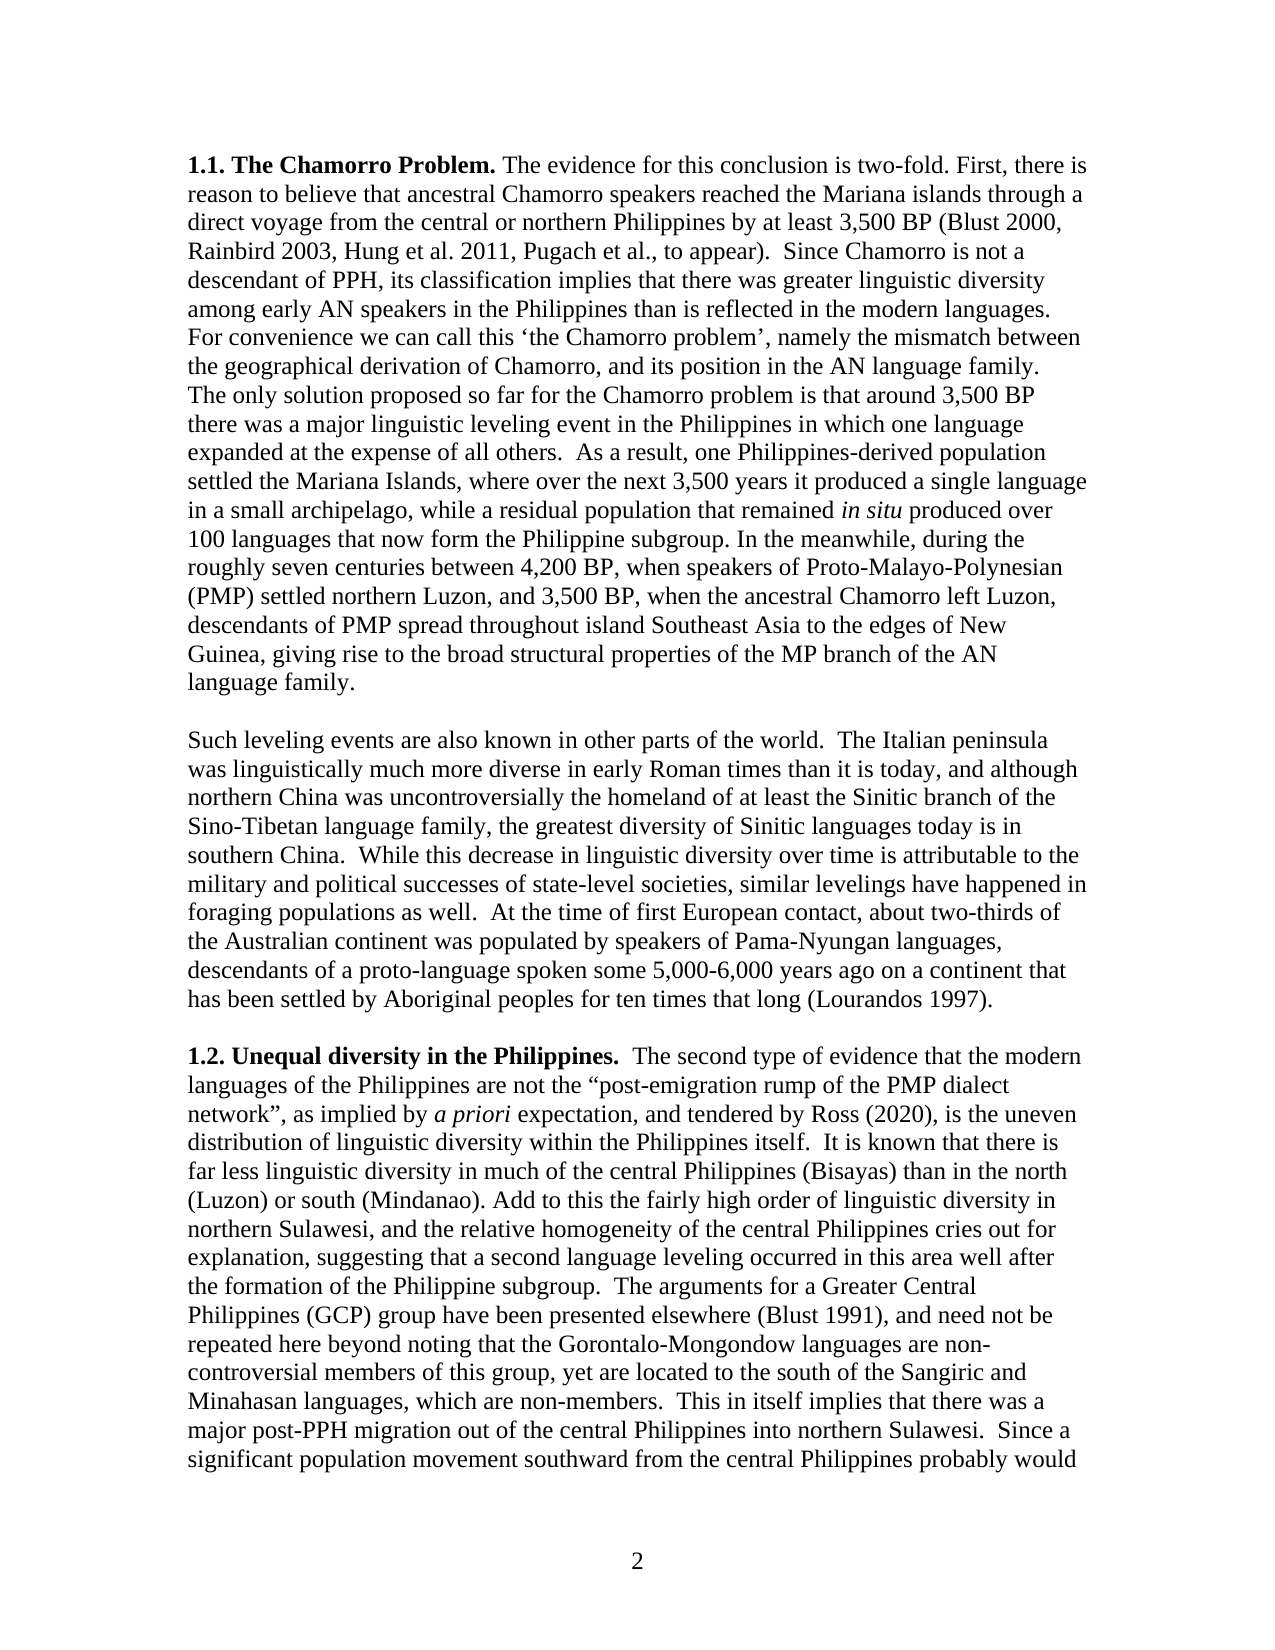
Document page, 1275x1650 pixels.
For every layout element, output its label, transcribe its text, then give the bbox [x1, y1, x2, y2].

text 1.1. The Chamorro Problem. The evidence for this conclusion is two-fold. First, there is reason to believe that ancestral Chamorro speakers reached the Mariana islands through a direct voyage from the central or northern Philippines by at least 3,500 BP (Blust 2000, Rainbird 2003, Hung et al. 2011, Pugach et al., to appear). Since Chamorro is not a descendant of PPH, its classification implies that there was greater linguistic diversity among early AN speakers in the Philippines than is reflected in the modern languages. For convenience we can call this ‘the Chamorro problem’, namely the mismatch between the geographical derivation of Chamorro, and its position in the AN language family. The only solution proposed so far for the Chamorro problem is that around 3,500 BP there was a major linguistic leveling event in the Philippines in which one language expanded at the expense of all others. As a result, one Philippines-derived population settled the Mariana Islands, where over the next 3,500 years it produced a single language in a small archipelago, while a residual population that remained in situ produced over 100 languages that now form the Philippine subgroup. In the meanwhile, during the roughly seven centuries between 4,200 BP, when speakers of Proto-Malayo-Polynesian (PMP) settled northern Luzon, and 3,500 BP, when the ancestral Chamorro left Luzon, descendants of PMP spread throughout island Southeast Asia to the edges of New Guinea, giving rise to the broad structural properties of the MP branch of the AN language family. [187, 150, 1087, 696]
text Such leveling events are also known in other parts of the world. The Italian peninsula was linguistically much more diverse in early Roman times than it is today, and although northern China was uncontroversially the homeland of at least the Sinitic branch of the Sino-Tibetan language family, the greatest diversity of Sinitic languages today is in southern China. While this decrease in linguistic diversity over time is attributable to the military and political successes of state-level societies, similar levelings have happened in foraging populations as well. At the time of first European contact, about two-thirds of the Australian continent was populated by speakers of Pama-Nyungan languages, descendants of a proto-language spoken some 5,000-6,000 years ago on a continent that has been settled by Aboriginal peoples for ten times that long (Lourandos 1997). [187, 725, 1087, 1012]
text 1.2. Unequal diversity in the Philippines. The second type of evidence that the modern languages of the Philippines are not the “post-emigration rump of the PMP dialect network”, as implied by a priori expectation, and tendered by Ross (2020), is the uneven distribution of linguistic diversity within the Philippines itself. It is known that there is far less linguistic diversity in much of the central Philippines (Bisayas) than in the north (Luzon) or south (Mindanao). Add to this the fairly high order of linguistic diversity in northern Sulawesi, and the relative homogeneity of the central Philippines cries out for explanation, suggesting that a second language leveling occurred in this area well after the formation of the Philippine subgroup. The arguments for a Greater Central Philippines (GCP) group have been presented elsewhere (Blust 1991), and need not be repeated here beyond noting that the Gorontalo-Mongondow languages are non-controversial members of this group, yet are located to the south of the Sangiric and Minahasan languages, which are non-members. This in itself implies that there was a major post-PPH migration out of the central Philippines into northern Sulawesi. Since a significant population movement southward from the central Philippines probably would [187, 1041, 1087, 1472]
